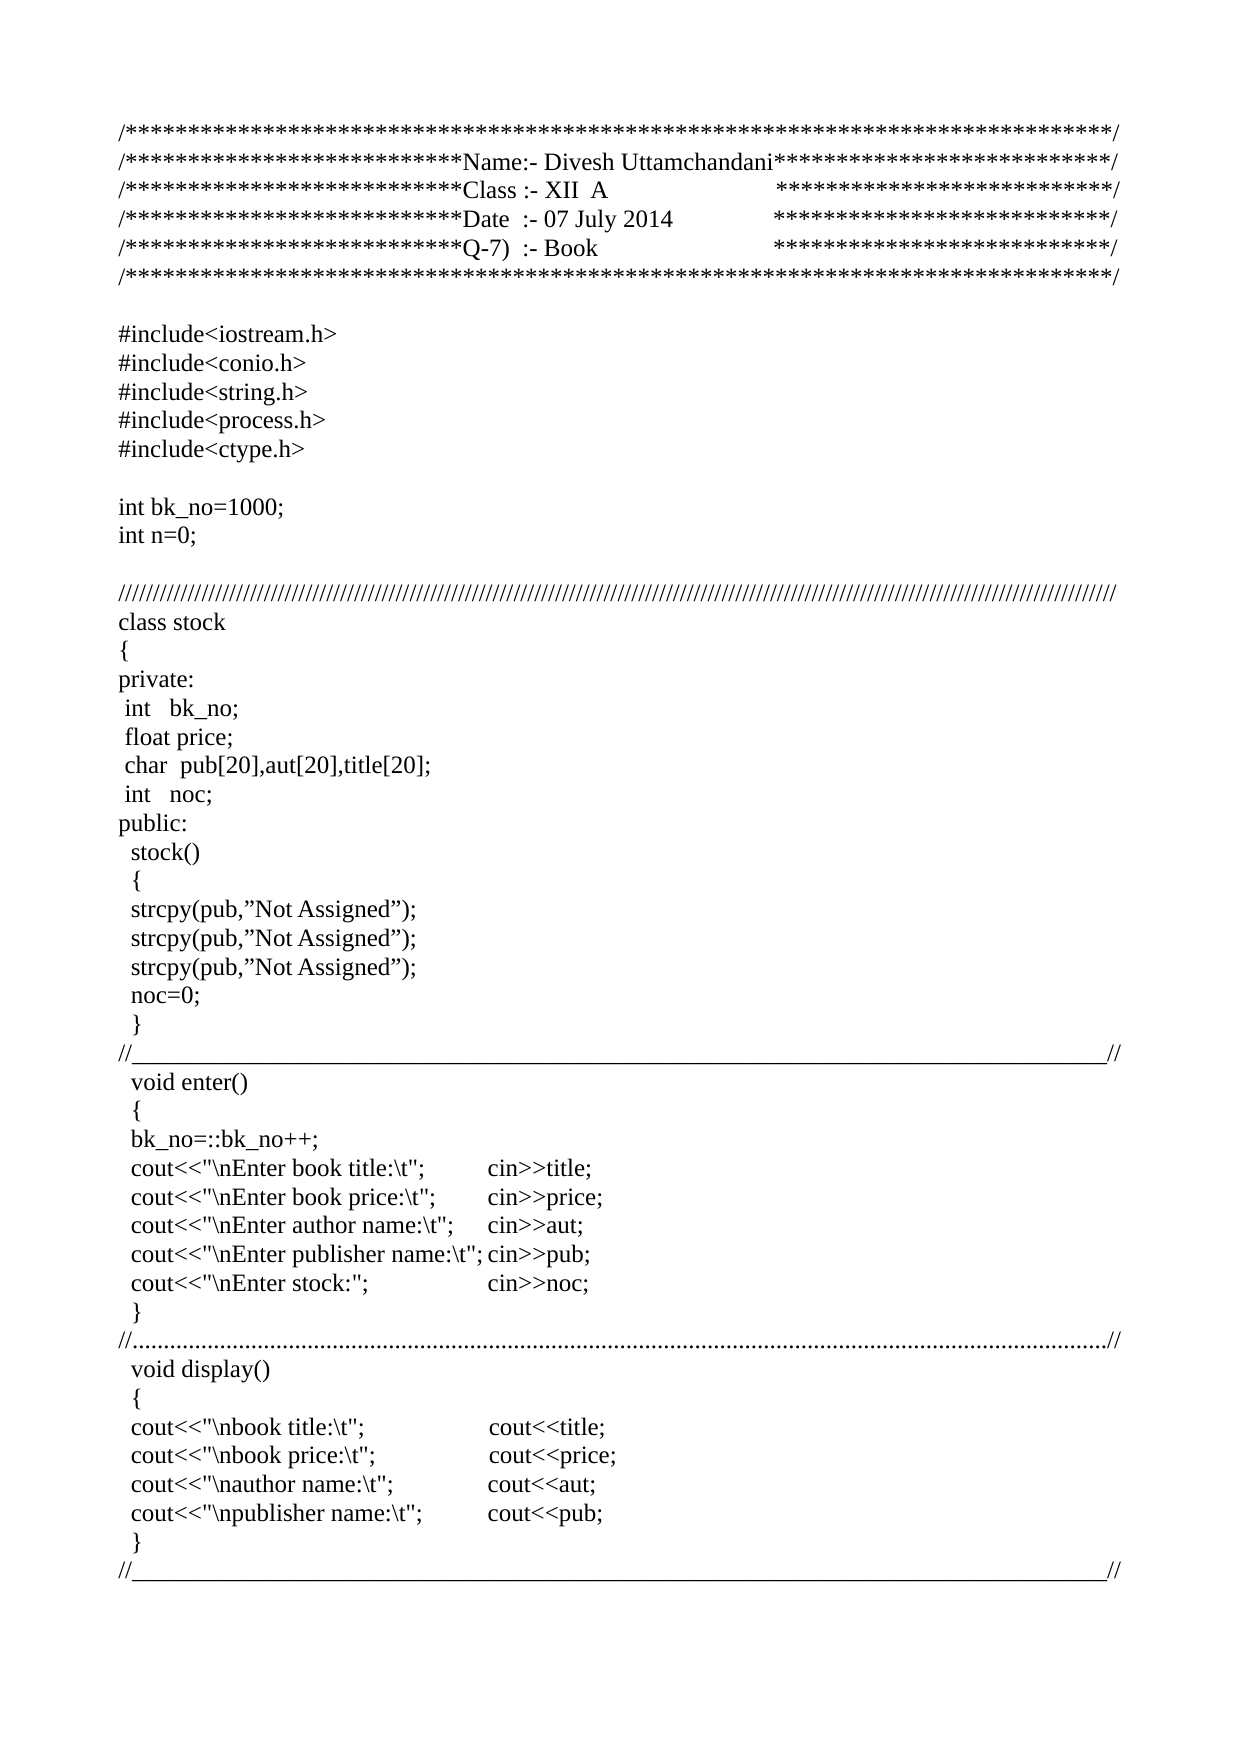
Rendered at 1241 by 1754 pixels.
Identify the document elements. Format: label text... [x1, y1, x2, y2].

text bk_no=::bk_no++; [118, 1124, 1122, 1153]
text #include<conio.h> [118, 348, 1122, 377]
text int n=0; [118, 521, 1122, 549]
text cout<<"\nEnter book price:\t"; cin>>price; [118, 1182, 1122, 1211]
text //______________________________________________________________________________// [118, 1556, 1122, 1584]
text int bk_no=1000; [118, 492, 1122, 521]
text cout<<"\npublisher name:\t"; cout<<pub; [118, 1498, 1122, 1527]
text /***************************Class :- XII A ***************************/ [118, 176, 1122, 204]
text float price; [118, 722, 1122, 751]
text stock() [118, 837, 1122, 866]
text #include<iostream.h> [118, 319, 1122, 348]
text char pub[20],aut[20],title[20]; [118, 751, 1122, 779]
text void display() [118, 1354, 1122, 1383]
text { [118, 866, 1122, 894]
text cout<<"\nauthor name:\t"; cout<<aut; [118, 1469, 1122, 1498]
text noc=0; [118, 981, 1122, 1009]
text /*******************************************************************************/ [118, 262, 1122, 291]
text int noc; [118, 779, 1122, 808]
text //////////////////////////////////////////////////////////////////////////////////////////////////////////////////////////////////////////////// [118, 578, 1122, 607]
text //______________________________________________________________________________// [118, 1038, 1122, 1067]
text #include<string.h> [118, 377, 1122, 406]
text cout<<"\nbook title:\t"; cout<<title; [118, 1412, 1122, 1441]
text /*******************************************************************************/ [118, 118, 1122, 147]
text #include<process.h> [118, 406, 1122, 434]
text //............................................................................................................................................................// [118, 1326, 1122, 1354]
text cout<<"\nEnter book title:\t"; cin>>title; [118, 1153, 1122, 1182]
text public: [118, 808, 1122, 837]
text cout<<"\nEnter publisher name:\t"; cin>>pub; [118, 1239, 1122, 1268]
text strcpy(pub,”Not Assigned”); [118, 923, 1122, 952]
text /***************************Date :- 07 July 2014 ***************************/ [118, 204, 1122, 233]
text /***************************Q-7) :- Book ***************************/ [118, 233, 1122, 262]
text #include<ctype.h> [118, 434, 1122, 463]
text { [118, 636, 1122, 664]
text { [118, 1096, 1122, 1124]
text private: [118, 664, 1122, 693]
text strcpy(pub,”Not Assigned”); [118, 894, 1122, 923]
text } [118, 1009, 1122, 1038]
text /***************************Name:- Divesh Uttamchandani***************************/ [118, 147, 1122, 176]
text cout<<"\nbook price:\t"; cout<<price; [118, 1441, 1122, 1469]
text cout<<"\nEnter stock:"; cin>>noc; [118, 1268, 1122, 1297]
text int bk_no; [118, 693, 1122, 722]
text } [118, 1527, 1122, 1556]
text class stock [118, 607, 1122, 636]
text cout<<"\nEnter author name:\t"; cin>>aut; [118, 1211, 1122, 1239]
text void enter() [118, 1067, 1122, 1096]
text } [118, 1297, 1122, 1326]
text strcpy(pub,”Not Assigned”); [118, 952, 1122, 981]
text { [118, 1383, 1122, 1412]
